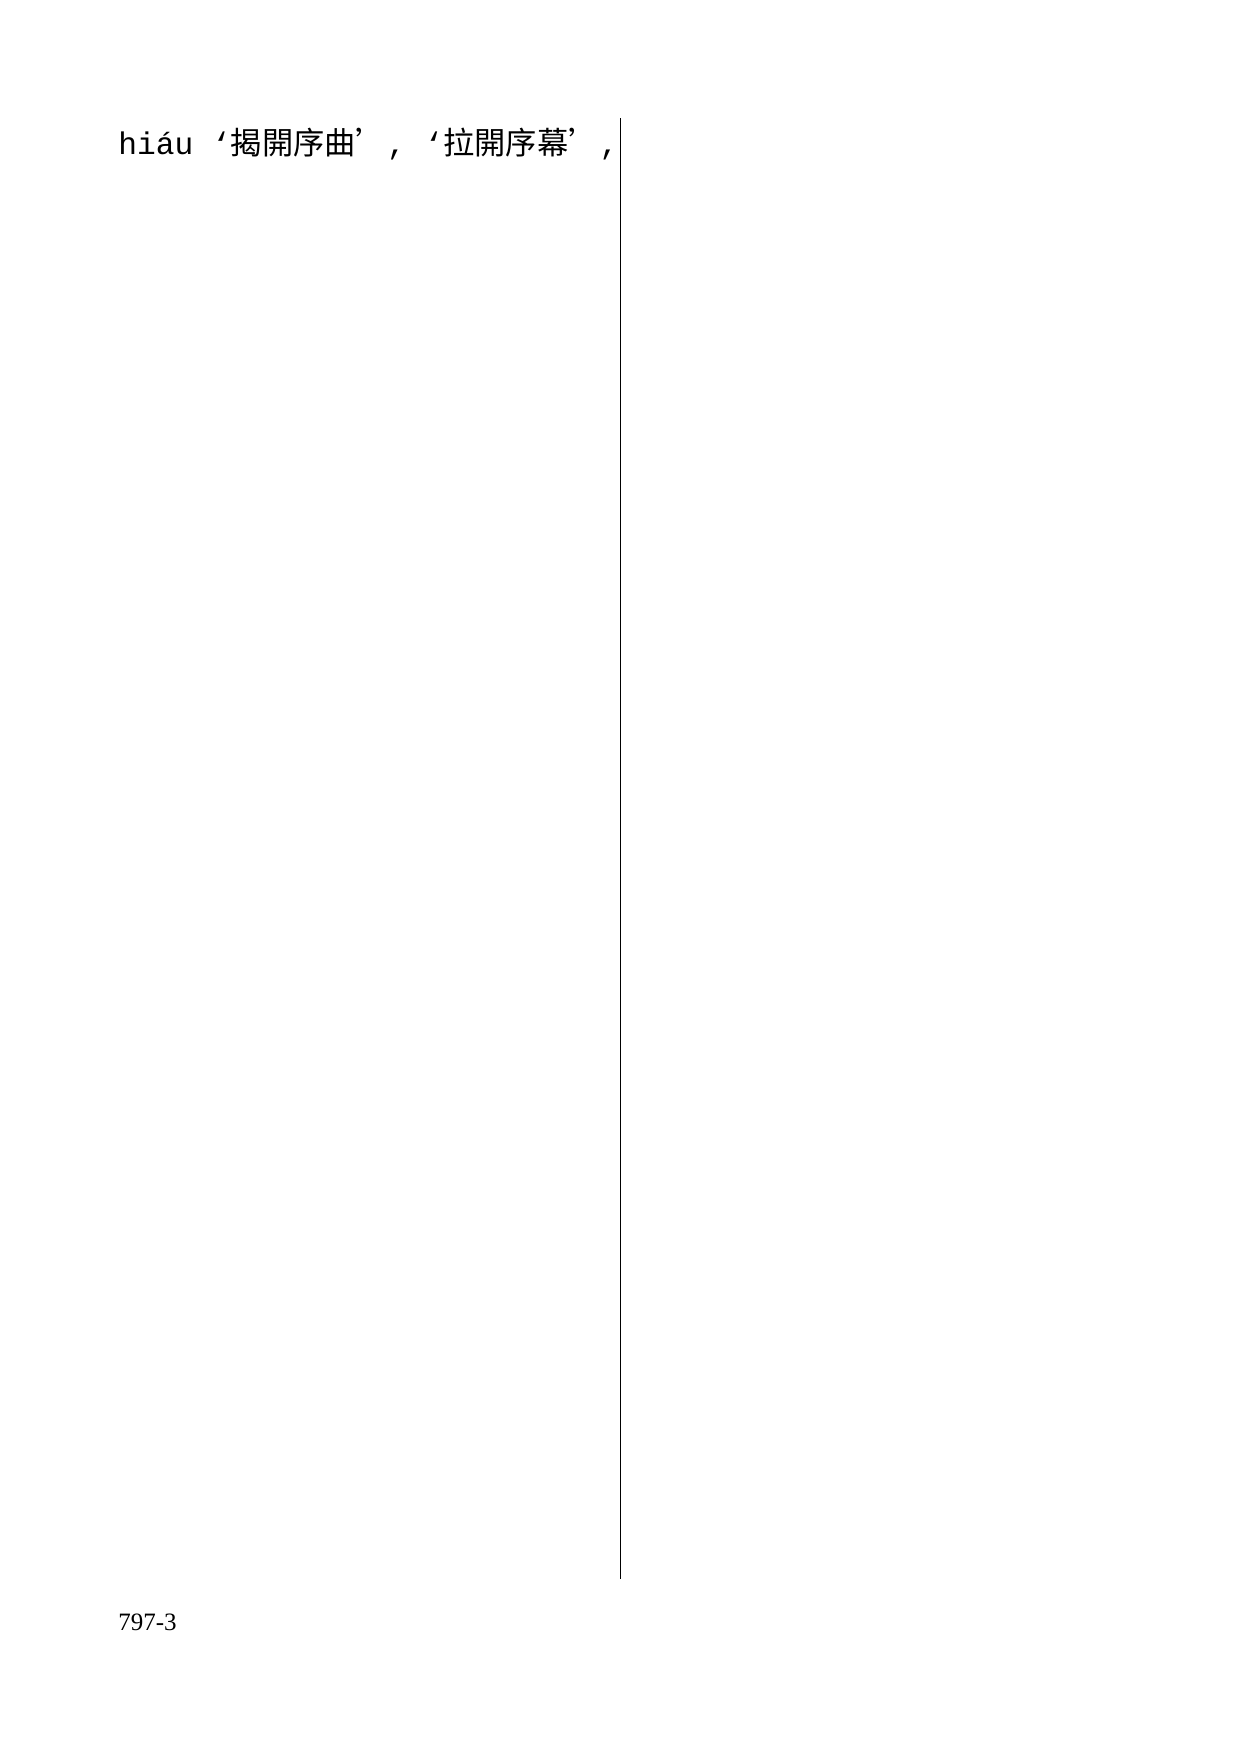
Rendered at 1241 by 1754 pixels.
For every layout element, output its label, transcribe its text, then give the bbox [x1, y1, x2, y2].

text hiáu ‘揭開序曲’, ‘拉開序幕’, [118, 118, 618, 199]
